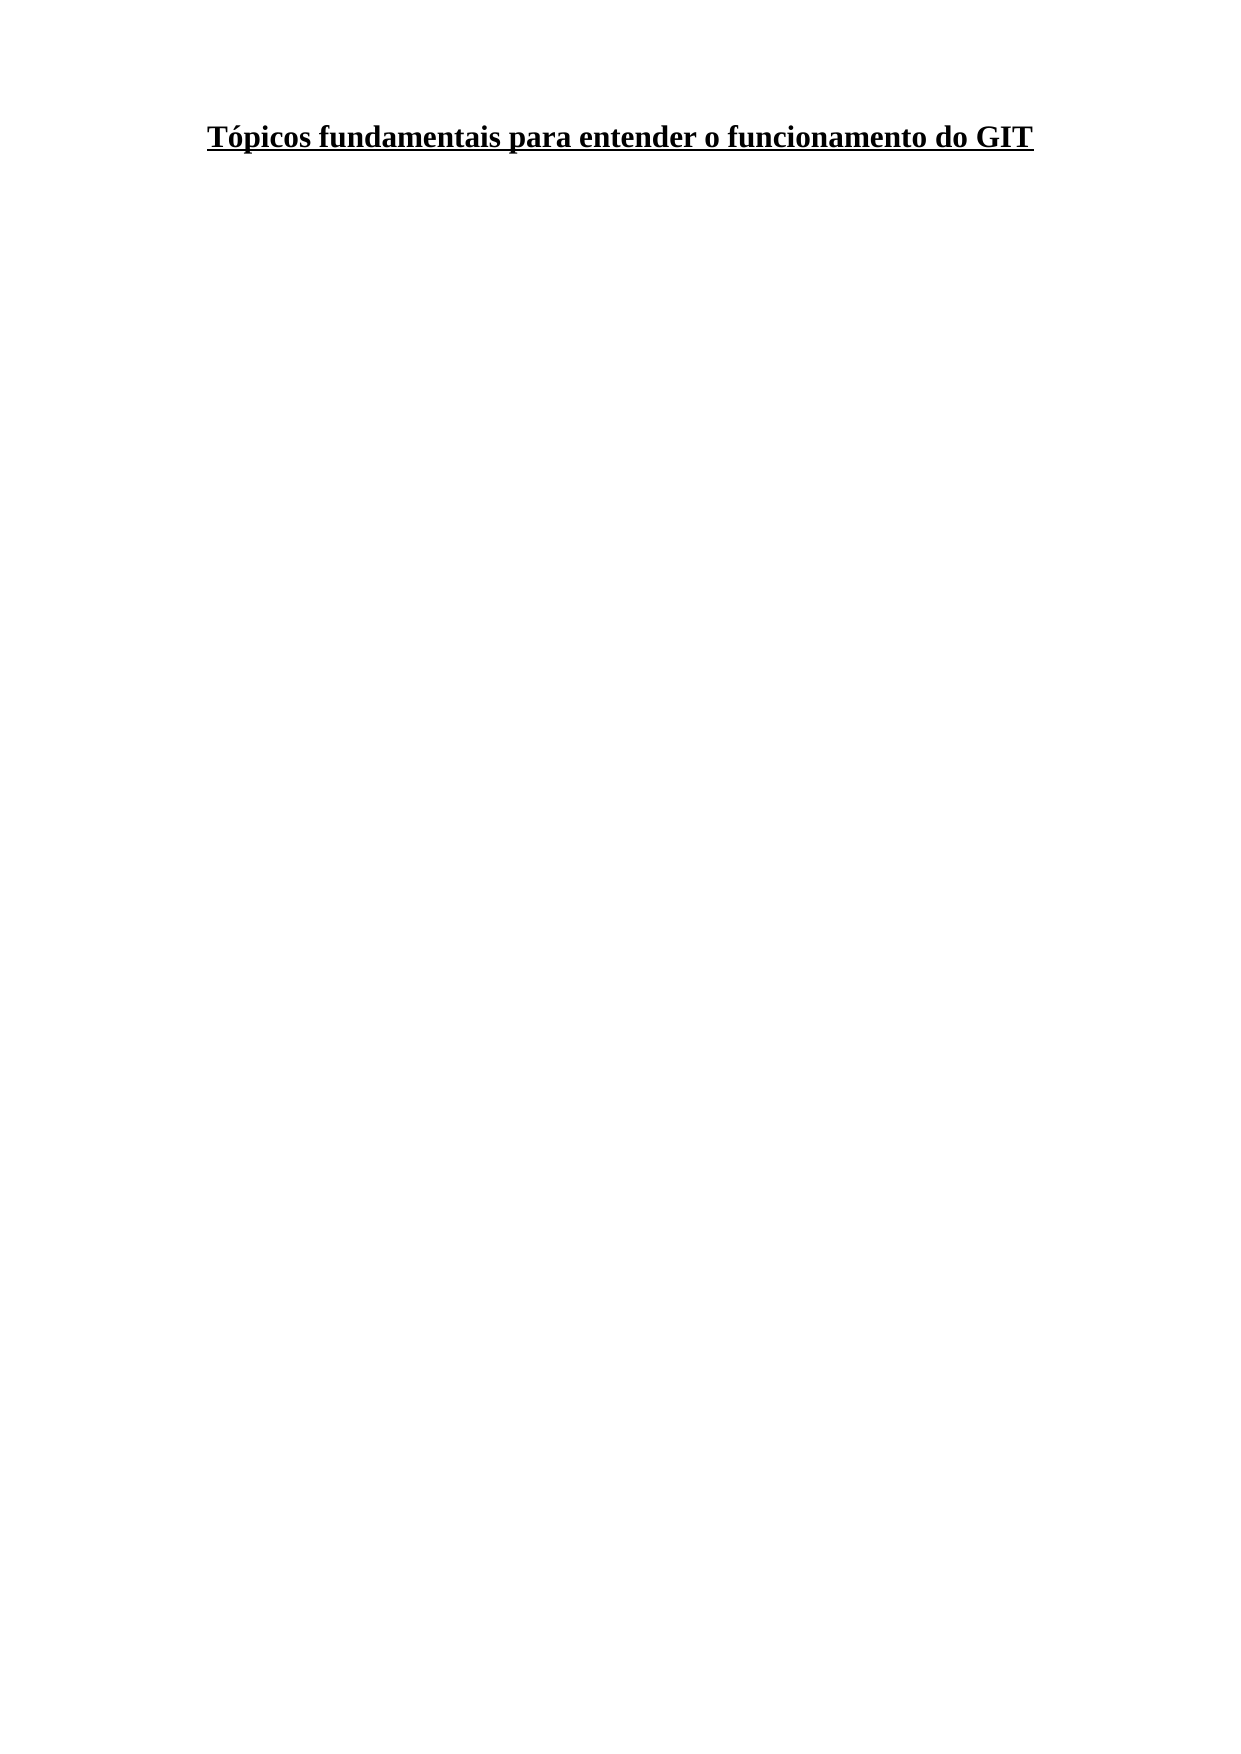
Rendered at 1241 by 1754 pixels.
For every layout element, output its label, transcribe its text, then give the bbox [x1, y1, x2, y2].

text Tópicos fundamentais para entender o funcionamento do GIT [118, 118, 1122, 154]
